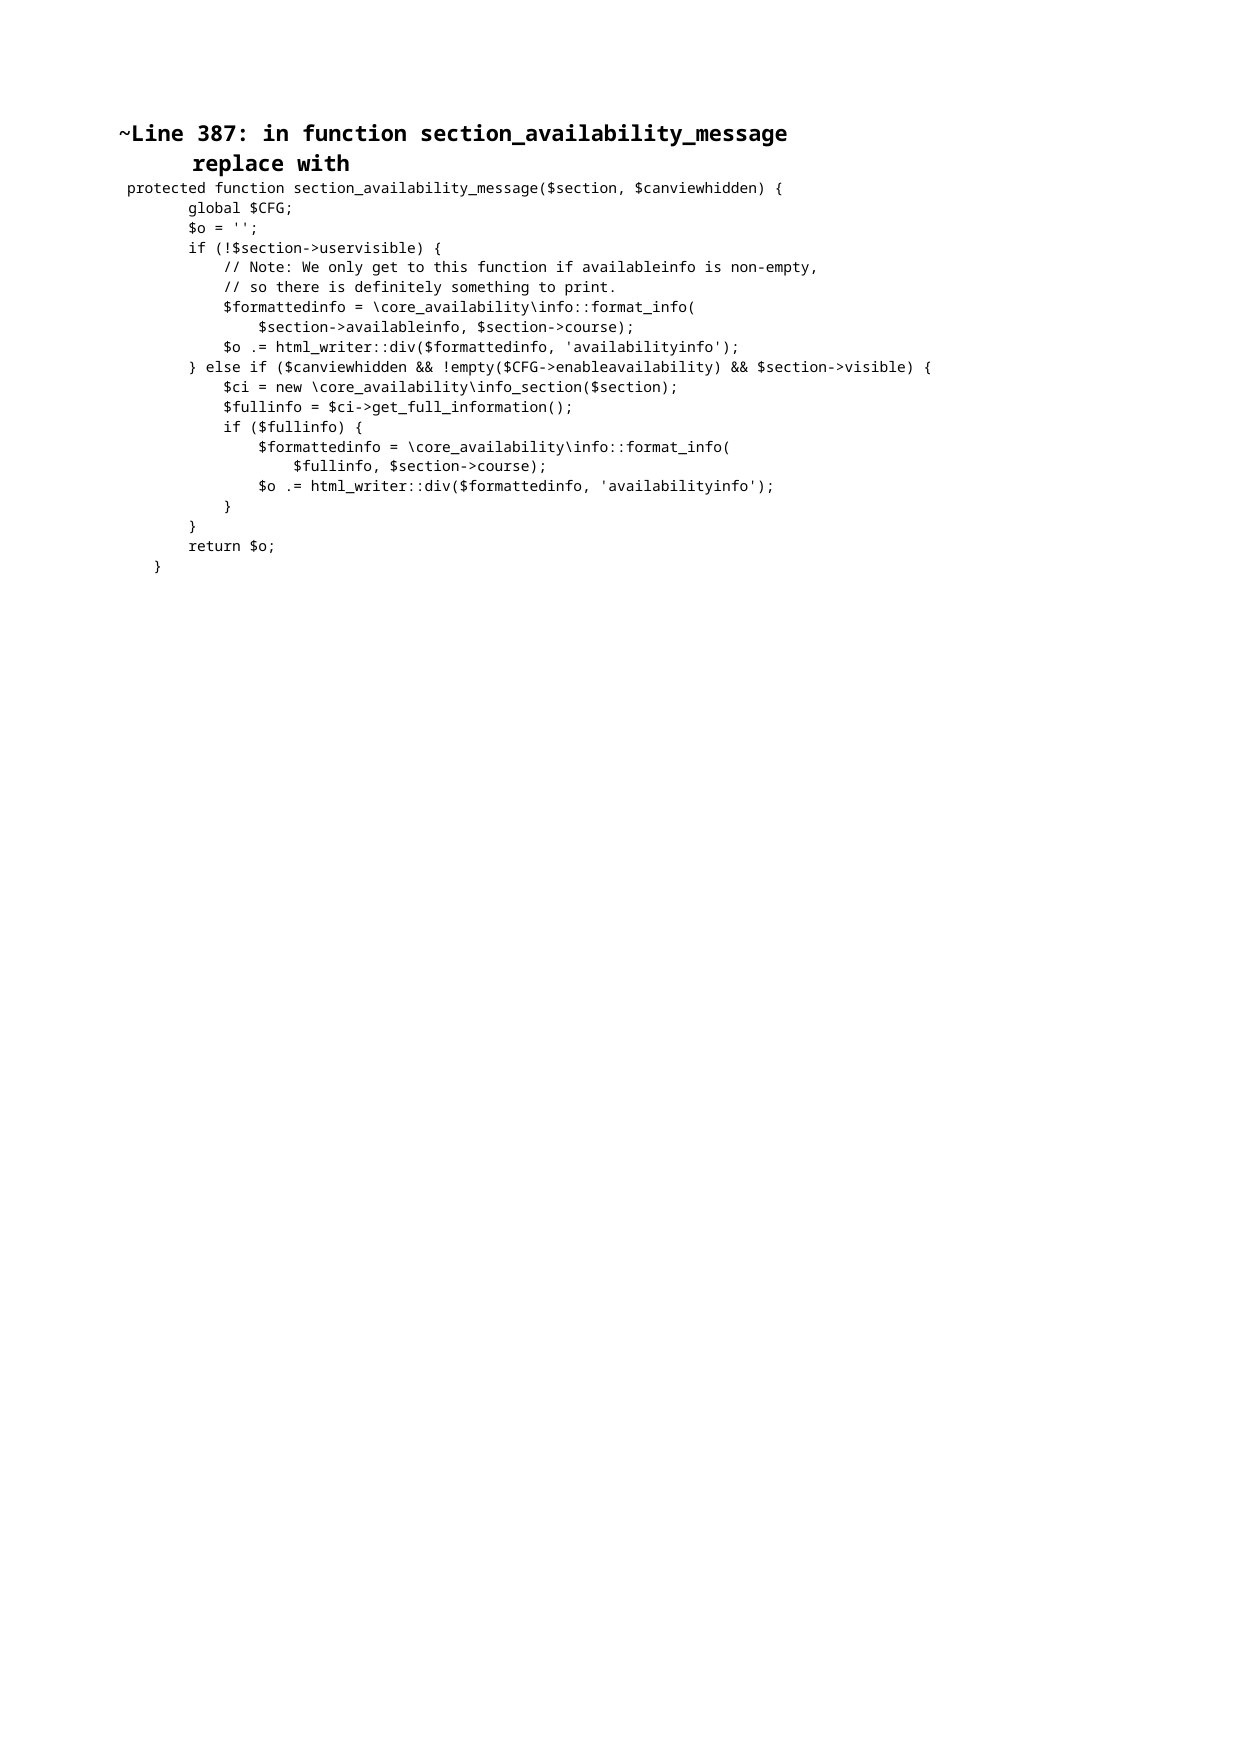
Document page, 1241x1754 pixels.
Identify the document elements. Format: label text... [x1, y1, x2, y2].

text $o .= html_writer::div($formattedinfo, 'availabilityinfo'); [118, 337, 1122, 357]
text ~Line 387: in function section_availability_message [118, 118, 1122, 148]
text if (!$section->uservisible) { [118, 237, 1122, 257]
text if ($fullinfo) { [118, 416, 1122, 436]
text protected function section_availability_message($section, $canviewhidden) { [118, 178, 1122, 198]
text replace with [118, 148, 1122, 178]
text } else if ($canviewhidden && !empty($CFG->enableavailability) && $section->visible) { [118, 357, 1122, 377]
text } [118, 496, 1122, 516]
text return $o; [118, 536, 1122, 556]
text $formattedinfo = \core_availability\info::format_info( [118, 297, 1122, 317]
text } [118, 516, 1122, 536]
text $section->availableinfo, $section->course); [118, 317, 1122, 337]
text $fullinfo, $section->course); [118, 456, 1122, 476]
text $o = ''; [118, 217, 1122, 237]
text // Note: We only get to this function if availableinfo is non-empty, [118, 257, 1122, 277]
text } [118, 556, 1122, 576]
text $ci = new \core_availability\info_section($section); [118, 377, 1122, 397]
text $o .= html_writer::div($formattedinfo, 'availabilityinfo'); [118, 476, 1122, 496]
text $formattedinfo = \core_availability\info::format_info( [118, 436, 1122, 456]
text $fullinfo = $ci->get_full_information(); [118, 397, 1122, 416]
text // so there is definitely something to print. [118, 277, 1122, 297]
text global $CFG; [118, 198, 1122, 217]
